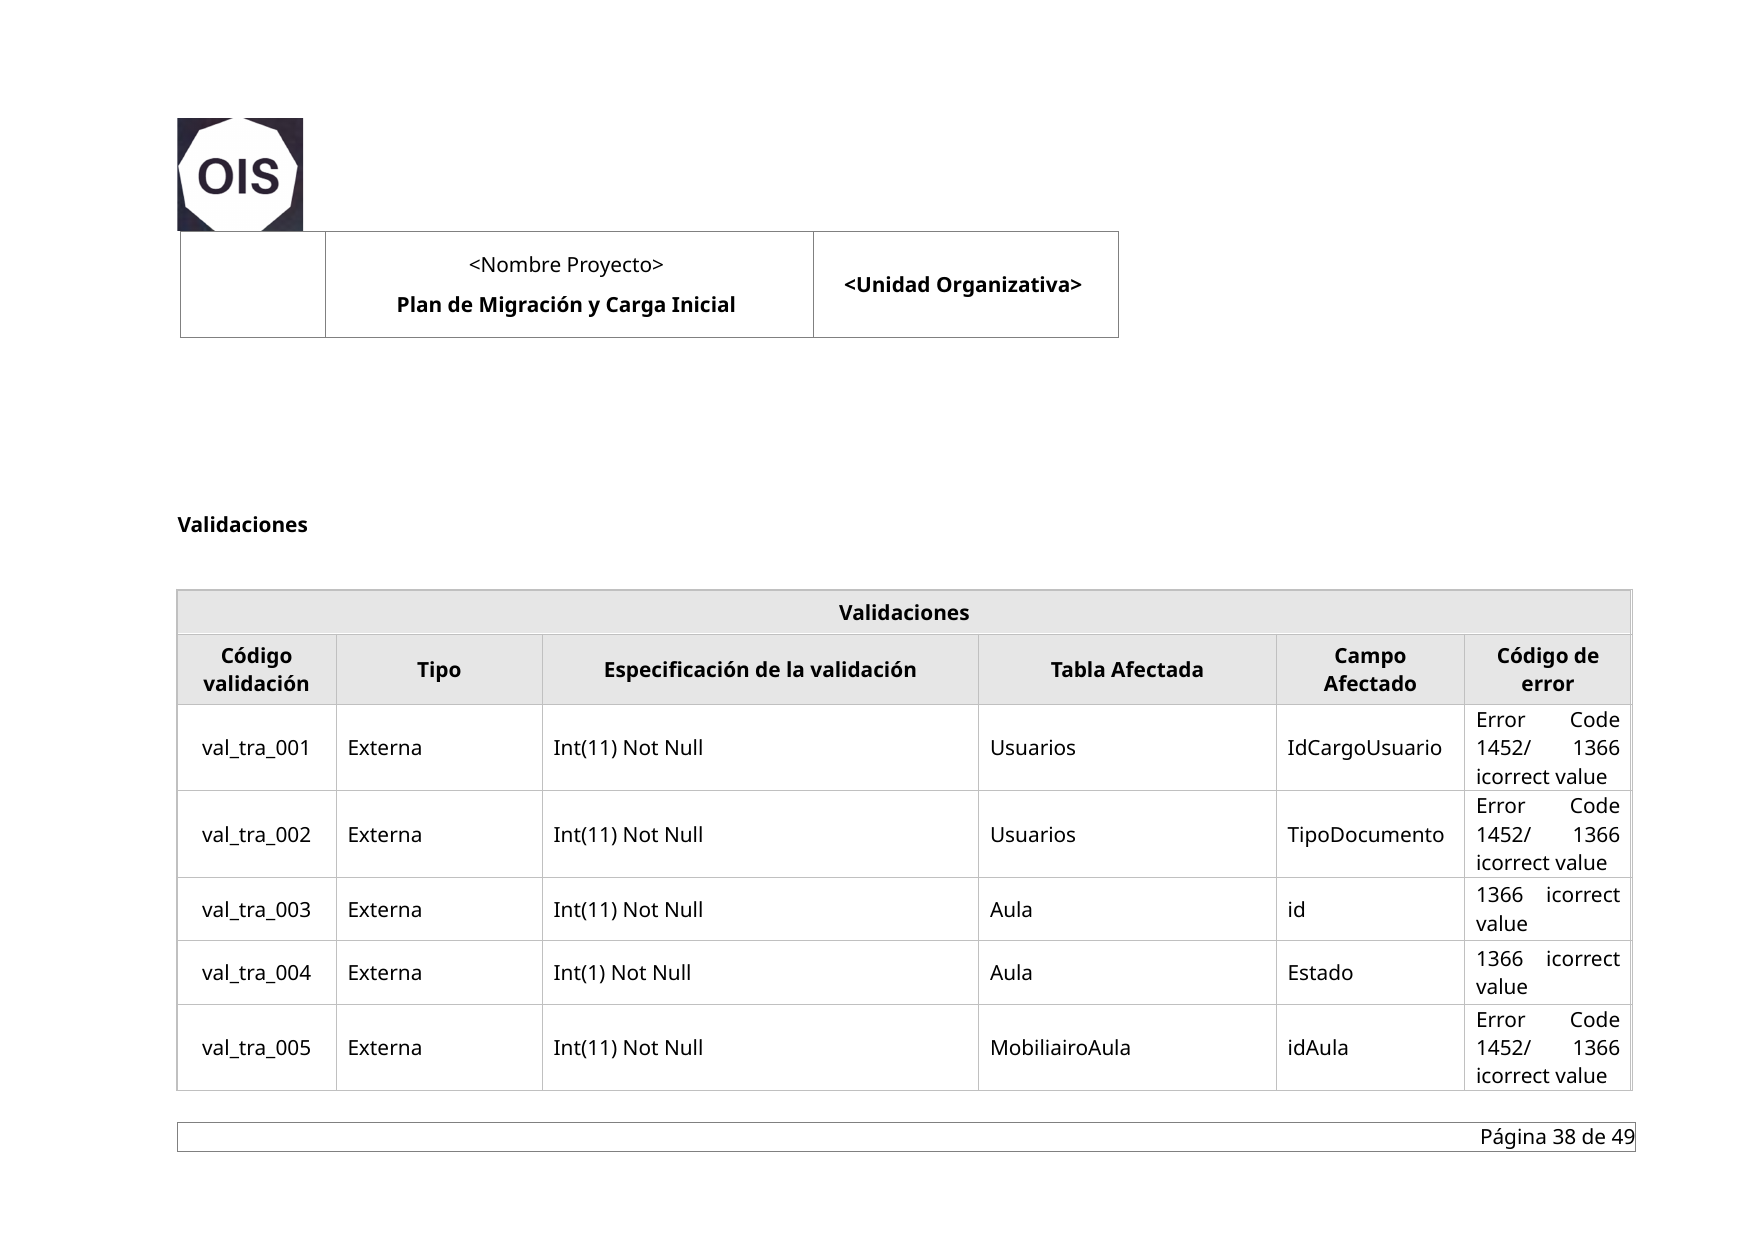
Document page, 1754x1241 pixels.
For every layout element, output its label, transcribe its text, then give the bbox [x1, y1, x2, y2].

table_cell Especificación de la validación [543, 635, 978, 704]
table_cell Externa [337, 941, 542, 1004]
table_cell 1366 icorrect value [1465, 878, 1630, 940]
table_cell Externa [337, 705, 542, 790]
table_cell Error Code 1452/ 1366 icorrect value [1465, 705, 1630, 790]
table_cell val_tra_004 [178, 941, 336, 1004]
table_cell Int(1) Not Null [543, 941, 978, 1004]
table_cell Externa [337, 791, 542, 877]
table_cell Usuarios [979, 705, 1276, 790]
table_cell val_tra_003 [178, 878, 336, 940]
table_cell Error Code 1452/ 1366 icorrect value [1465, 1005, 1630, 1090]
table_cell Usuarios [979, 791, 1276, 877]
table_cell val_tra_002 [178, 791, 336, 877]
table_cell Externa [337, 1005, 542, 1090]
table_cell TipoDocumento [1277, 791, 1464, 877]
table_cell val_tra_001 [178, 705, 336, 790]
table_cell Int(11) Not Null [543, 791, 978, 877]
table_cell Tabla Afectada [979, 635, 1276, 704]
table_cell Aula [979, 941, 1276, 1004]
table_cell Int(11) Not Null [543, 705, 978, 790]
table_cell MobiliairoAula [979, 1005, 1276, 1090]
table_cell Aula [979, 878, 1276, 940]
table_cell IdCargoUsuario [1277, 705, 1464, 790]
table_cell Campo Afectado [1277, 635, 1464, 704]
table_cell Tipo [337, 635, 542, 704]
table_cell id [1277, 878, 1464, 940]
table_cell Error Code 1452/ 1366 icorrect value [1465, 791, 1630, 877]
table_cell Código validación [178, 635, 336, 704]
table_cell Int(11) Not Null [543, 878, 978, 940]
table_cell Int(11) Not Null [543, 1005, 978, 1090]
table_cell idAula [1277, 1005, 1464, 1090]
text Validaciones [177, 510, 1636, 538]
table_cell Externa [337, 878, 542, 940]
table_cell Código de error [1465, 635, 1630, 704]
table_cell val_tra_005 [178, 1005, 336, 1090]
table_header Validaciones [178, 591, 1630, 633]
table_cell Estado [1277, 941, 1464, 1004]
table_cell 1366 icorrect value [1465, 941, 1630, 1004]
